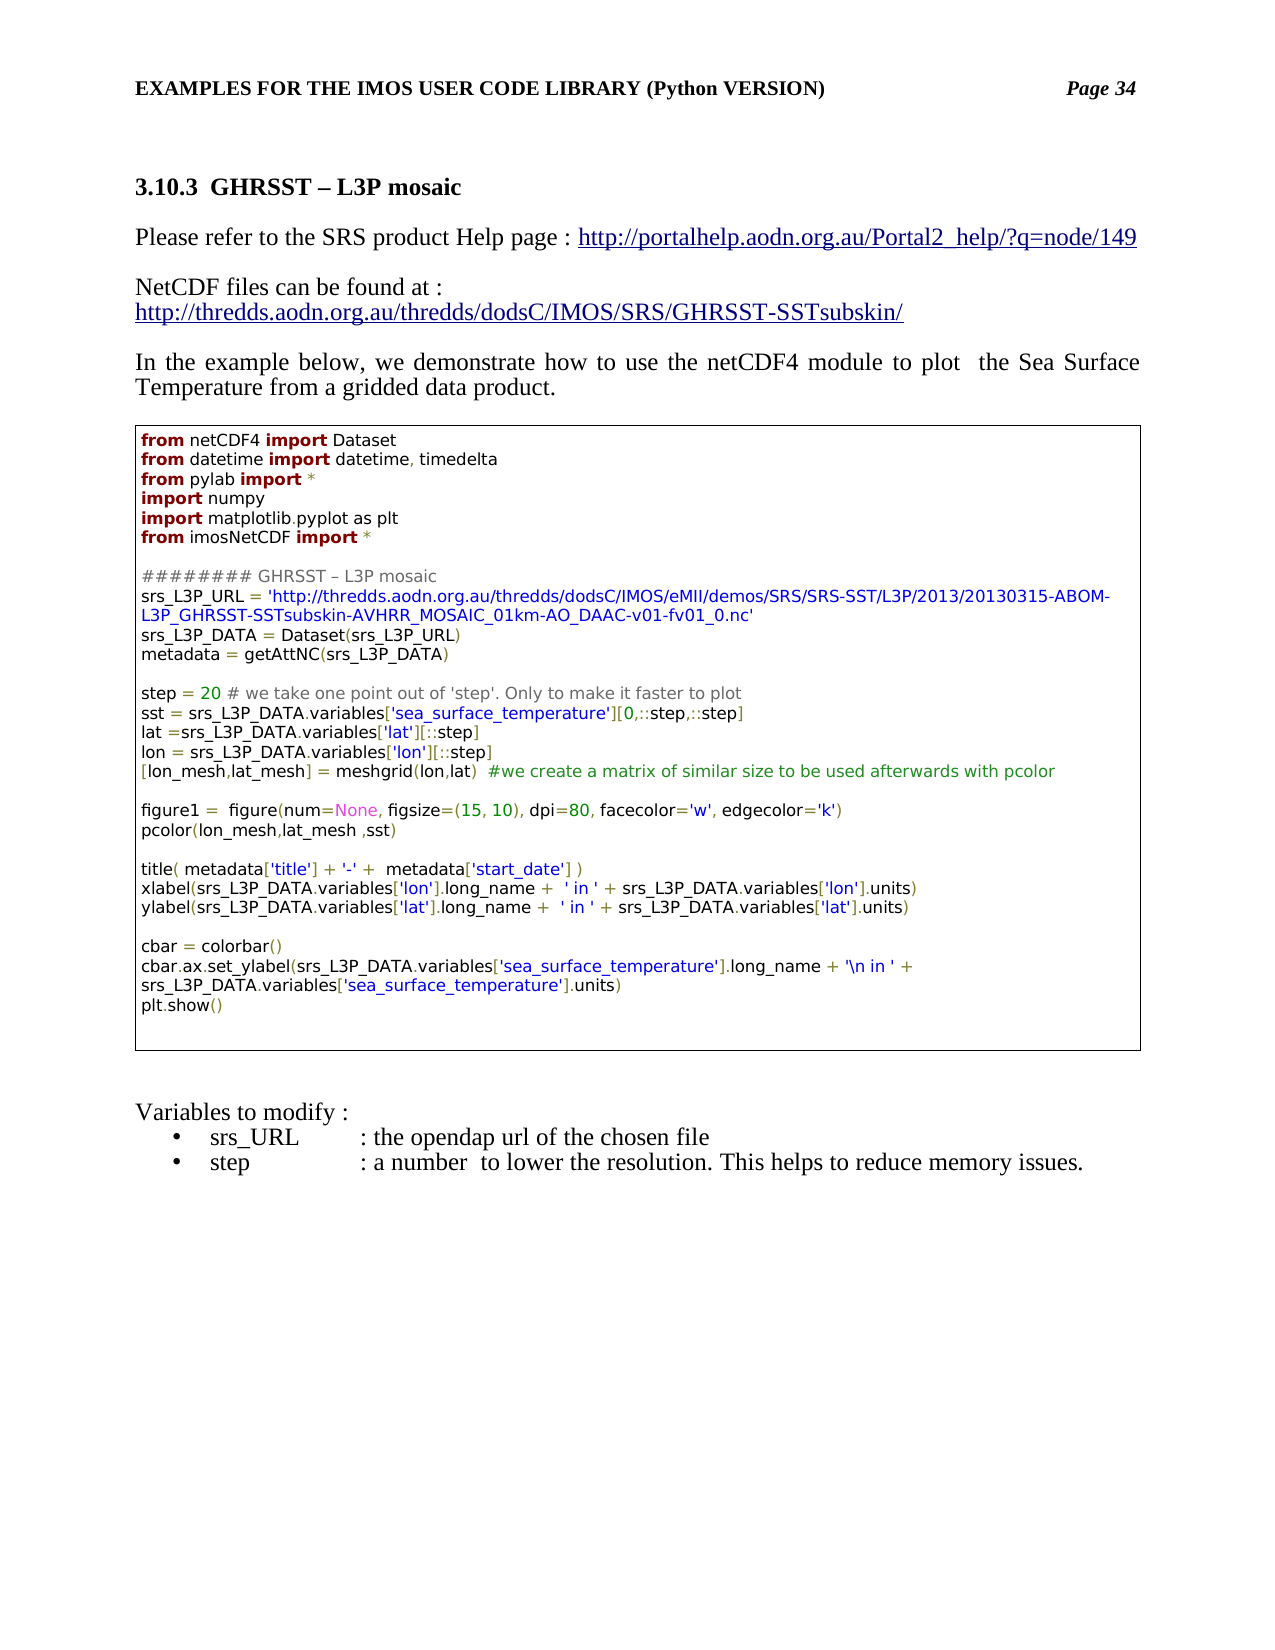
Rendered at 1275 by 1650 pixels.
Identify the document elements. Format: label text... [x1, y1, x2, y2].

table_header from netCDF4 import Dataset from datetime import datetime, timedelta from pylab import * import numpy import matplotlib.pyplot as plt from imosNetCDF import * ######## GHRSST – L3P mosaic srs_L3P_URL = 'http://thredds.aodn.org.au/thredds/dodsC/IMOS/eMII/demos/SRS/SRS-SST/L3P/2013/20130315-ABOM-L3P_GHRSST-SSTsubskin-AVHRR_MOSAIC_01km-AO_DAAC-v01-fv01_0.nc' srs_L3P_DATA = Dataset(srs_L3P_URL) metadata = getAttNC(srs_L3P_DATA) step = 20 # we take one point out of 'step'. Only to make it faster to plot sst = srs_L3P_DATA.variables['sea_surface_temperature'][0,::step,::step] lat =srs_L3P_DATA.variables['lat'][::step] lon = srs_L3P_DATA.variables['lon'][::step] [lon_mesh,lat_mesh] = meshgrid(lon,lat) #we create a matrix of similar size to be used afterwards with pcolor figure1 = figure(num=None, figsize=(15, 10), dpi=80, facecolor='w', edgecolor='k') pcolor(lon_mesh,lat_mesh ,sst) title( metadata['title'] + '-' + metadata['start_date'] ) xlabel(srs_L3P_DATA.variables['lon'].long_name + ' in ' + srs_L3P_DATA.variables['lon'].units) ylabel(srs_L3P_DATA.variables['lat'].long_name + ' in ' + srs_L3P_DATA.variables['lat'].units) cbar = colorbar() cbar.ax.set_ylabel(srs_L3P_DATA.variables['sea_surface_temperature'].long_name + '\n in ' + srs_L3P_DATA.variables['sea_surface_temperature'].units) plt.show() [136, 426, 1140, 1050]
text Variables to modify : [135, 1101, 1140, 1126]
list srs_URL : the opendap url of the chosen file [172, 1126, 1140, 1151]
list step : a number to lower the resolution. This helps to reduce memory issues. [172, 1151, 1140, 1176]
text NetCDF files can be found at : [135, 275, 1140, 300]
text http://thredds.aodn.org.au/thredds/dodsC/IMOS/SRS/GHRSST-SSTsubskin/ [135, 300, 1140, 325]
subtitle GHRSST – L3P mosaic [135, 175, 1140, 200]
text In the example below, we demonstrate how to use the netCDF4 module to plot the Sea Surface Temperature from a gridded data product. [135, 350, 1140, 400]
text Please refer to the SRS product Help page : http://portalhelp.aodn.org.au/Portal2_help/?q=node/149 [135, 225, 1140, 250]
